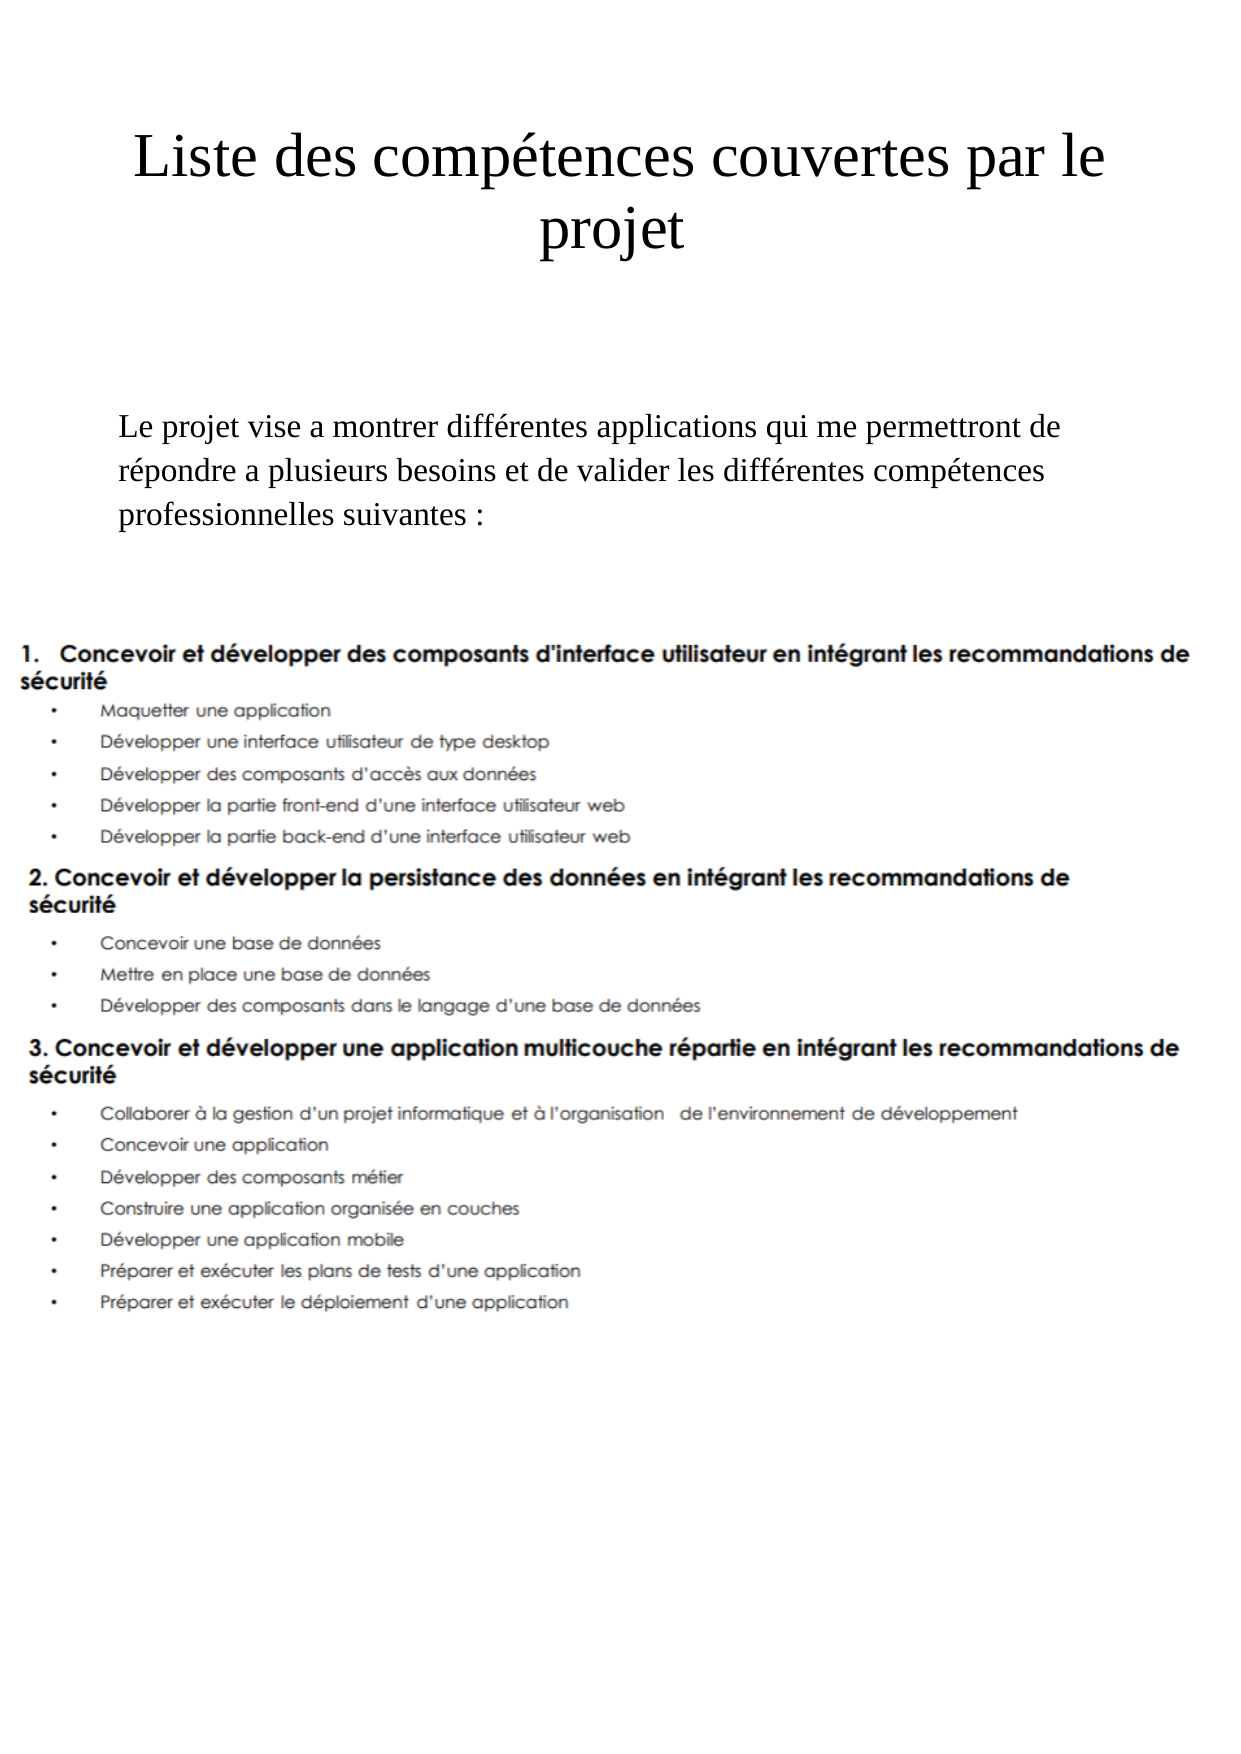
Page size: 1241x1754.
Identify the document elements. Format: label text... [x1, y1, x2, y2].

picture [11, 636, 1230, 1320]
text Le projet vise a montrer différentes applications qui me permettront de répondre a plusieurs besoins et de valider les différentes compétences professionnelles suivantes : [118, 406, 1122, 532]
text Liste des compétences couvertes par le projet [118, 118, 1122, 262]
